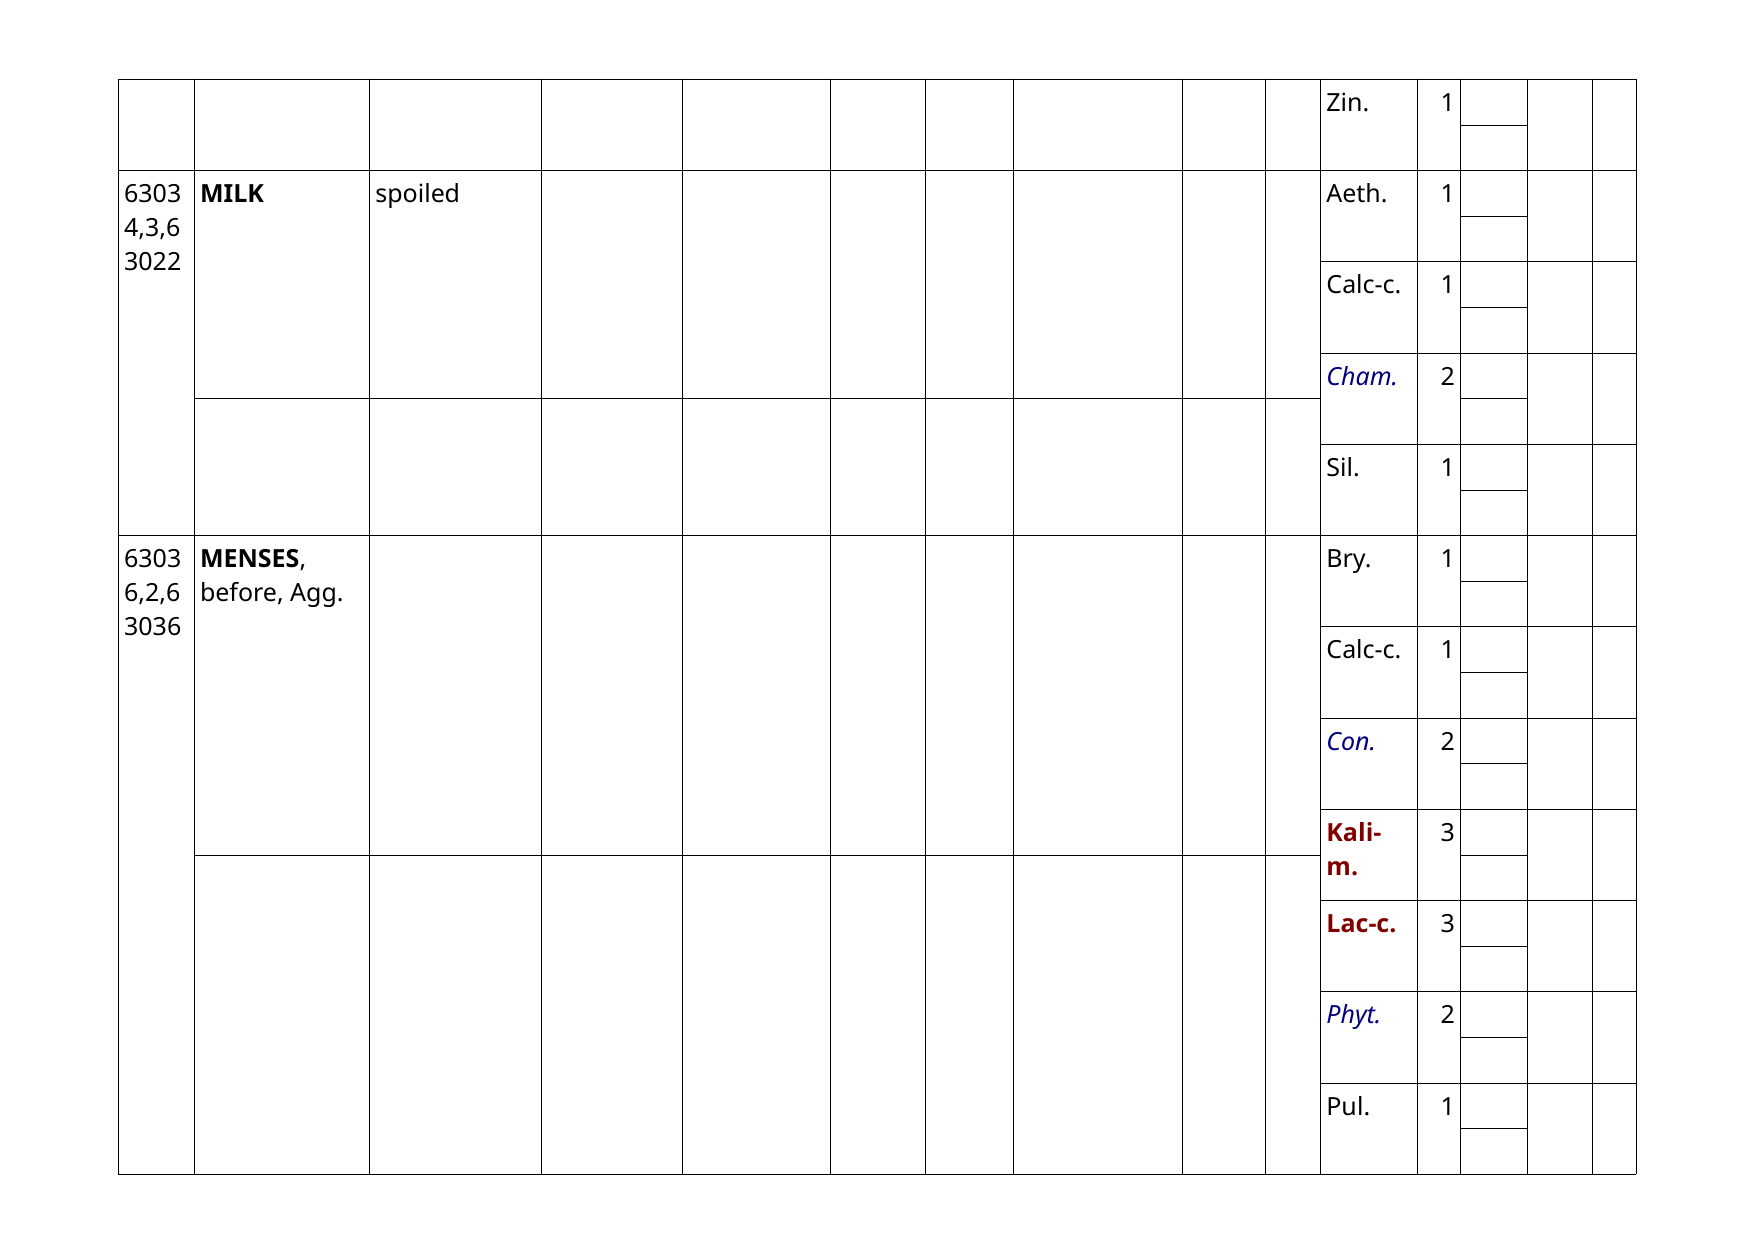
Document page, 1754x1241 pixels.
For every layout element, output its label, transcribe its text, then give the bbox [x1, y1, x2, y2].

table_cell [683, 399, 830, 535]
table_cell [542, 171, 682, 398]
table_cell [1528, 536, 1592, 626]
table_cell [1183, 399, 1265, 535]
table_cell [683, 171, 830, 398]
table_cell [926, 856, 1013, 1174]
table_cell [1461, 491, 1527, 535]
table_cell [1461, 719, 1527, 763]
table_cell 1 [1418, 171, 1460, 261]
table_cell [1461, 126, 1527, 170]
table_cell [195, 856, 369, 1174]
table_cell Kali-m. [1321, 810, 1417, 900]
table_cell [119, 80, 194, 170]
table_cell [1461, 673, 1527, 718]
table_cell [1528, 80, 1592, 170]
table_cell Cham. [1321, 354, 1417, 444]
table_cell [1266, 399, 1320, 535]
table_cell [542, 536, 682, 854]
table_cell [542, 856, 682, 1174]
table_cell [1461, 947, 1527, 991]
table_cell [1461, 80, 1527, 124]
table_cell [370, 536, 541, 854]
table_cell [1461, 217, 1527, 261]
table_cell 2 [1418, 354, 1460, 444]
table_cell Sil. [1321, 445, 1417, 535]
table_cell [1183, 856, 1265, 1174]
table_cell [926, 536, 1013, 854]
table_cell [1461, 354, 1527, 398]
table_cell Calc-c. [1321, 627, 1417, 718]
table_cell [926, 171, 1013, 398]
table_cell [1461, 308, 1527, 353]
table_cell spoiled [370, 171, 541, 398]
table_cell [370, 399, 541, 535]
table_cell [1461, 445, 1527, 489]
table_cell [926, 399, 1013, 535]
table_cell Bry. [1321, 536, 1417, 626]
table_cell [1461, 582, 1527, 626]
table_cell [195, 399, 369, 535]
table_cell Aeth. [1321, 171, 1417, 261]
table_cell [370, 80, 541, 170]
table_cell 1 [1418, 627, 1460, 718]
table_cell [1593, 1084, 1636, 1174]
table_cell [1461, 901, 1527, 946]
table_cell 3 [1418, 901, 1460, 991]
table_cell Zin. [1321, 80, 1417, 170]
table_cell [831, 171, 925, 398]
table_cell [1014, 80, 1182, 170]
table_cell [1528, 719, 1592, 809]
table_cell [1183, 536, 1265, 854]
table_cell Phyt. [1321, 992, 1417, 1083]
table_cell [1461, 536, 1527, 581]
table_cell [1593, 171, 1636, 261]
table_cell Calc-c. [1321, 262, 1417, 353]
table_cell [1528, 171, 1592, 261]
table_cell 1 [1418, 1084, 1460, 1174]
table_cell [1593, 354, 1636, 444]
table_cell [1461, 856, 1527, 900]
table_cell 1 [1418, 445, 1460, 535]
table_cell [1593, 536, 1636, 626]
table_cell 3 [1418, 810, 1460, 900]
table_cell [1014, 536, 1182, 854]
table_cell 1 [1418, 262, 1460, 353]
table_cell [1528, 354, 1592, 444]
table_cell 63036,2,63036 [119, 536, 194, 1174]
table_cell [195, 80, 369, 170]
table_cell [1461, 992, 1527, 1037]
table_cell [1461, 627, 1527, 672]
table_cell menses, before, Agg. [195, 536, 369, 854]
table_cell [1528, 262, 1592, 353]
table_cell [683, 80, 830, 170]
table_cell 2 [1418, 719, 1460, 809]
table_cell Con. [1321, 719, 1417, 809]
table_cell milk [195, 171, 369, 398]
table_cell [1014, 856, 1182, 1174]
table_cell [1528, 445, 1592, 535]
table_cell [1183, 171, 1265, 398]
table_cell [831, 399, 925, 535]
table_cell Lac-c. [1321, 901, 1417, 991]
table_cell [1593, 262, 1636, 353]
table_cell 63034,3,63022 [119, 171, 194, 535]
table_cell [1014, 171, 1182, 398]
table_cell [1461, 399, 1527, 444]
table_cell [1528, 1084, 1592, 1174]
table_cell [1461, 1038, 1527, 1083]
table_cell [1266, 171, 1320, 398]
table_cell 1 [1418, 80, 1460, 170]
table_cell [1528, 810, 1592, 900]
table_cell [1014, 399, 1182, 535]
table_cell [1461, 810, 1527, 854]
table_cell [1528, 901, 1592, 991]
table_cell [1593, 80, 1636, 170]
table_cell [831, 856, 925, 1174]
table_cell [1593, 901, 1636, 991]
table_cell [1593, 992, 1636, 1083]
table_cell 1 [1418, 536, 1460, 626]
table_cell [370, 856, 541, 1174]
table_cell [1461, 1129, 1527, 1174]
table_cell [1461, 171, 1527, 216]
table_cell [926, 80, 1013, 170]
table_cell 2 [1418, 992, 1460, 1083]
table_cell [1266, 80, 1320, 170]
table_cell [542, 399, 682, 535]
table_cell [1266, 536, 1320, 854]
table_cell [1461, 764, 1527, 809]
table_cell [1593, 445, 1636, 535]
table_cell [1183, 80, 1265, 170]
table_cell [1461, 262, 1527, 307]
table_cell [683, 856, 830, 1174]
table_cell [1528, 627, 1592, 718]
table_cell [831, 80, 925, 170]
table_cell [1593, 627, 1636, 718]
table_cell [831, 536, 925, 854]
table_cell [1593, 719, 1636, 809]
table_cell [1593, 810, 1636, 900]
table_cell [542, 80, 682, 170]
table_cell [683, 536, 830, 854]
table_cell [1528, 992, 1592, 1083]
table_cell Pul. [1321, 1084, 1417, 1174]
table_cell [1461, 1084, 1527, 1128]
table_cell [1266, 856, 1320, 1174]
